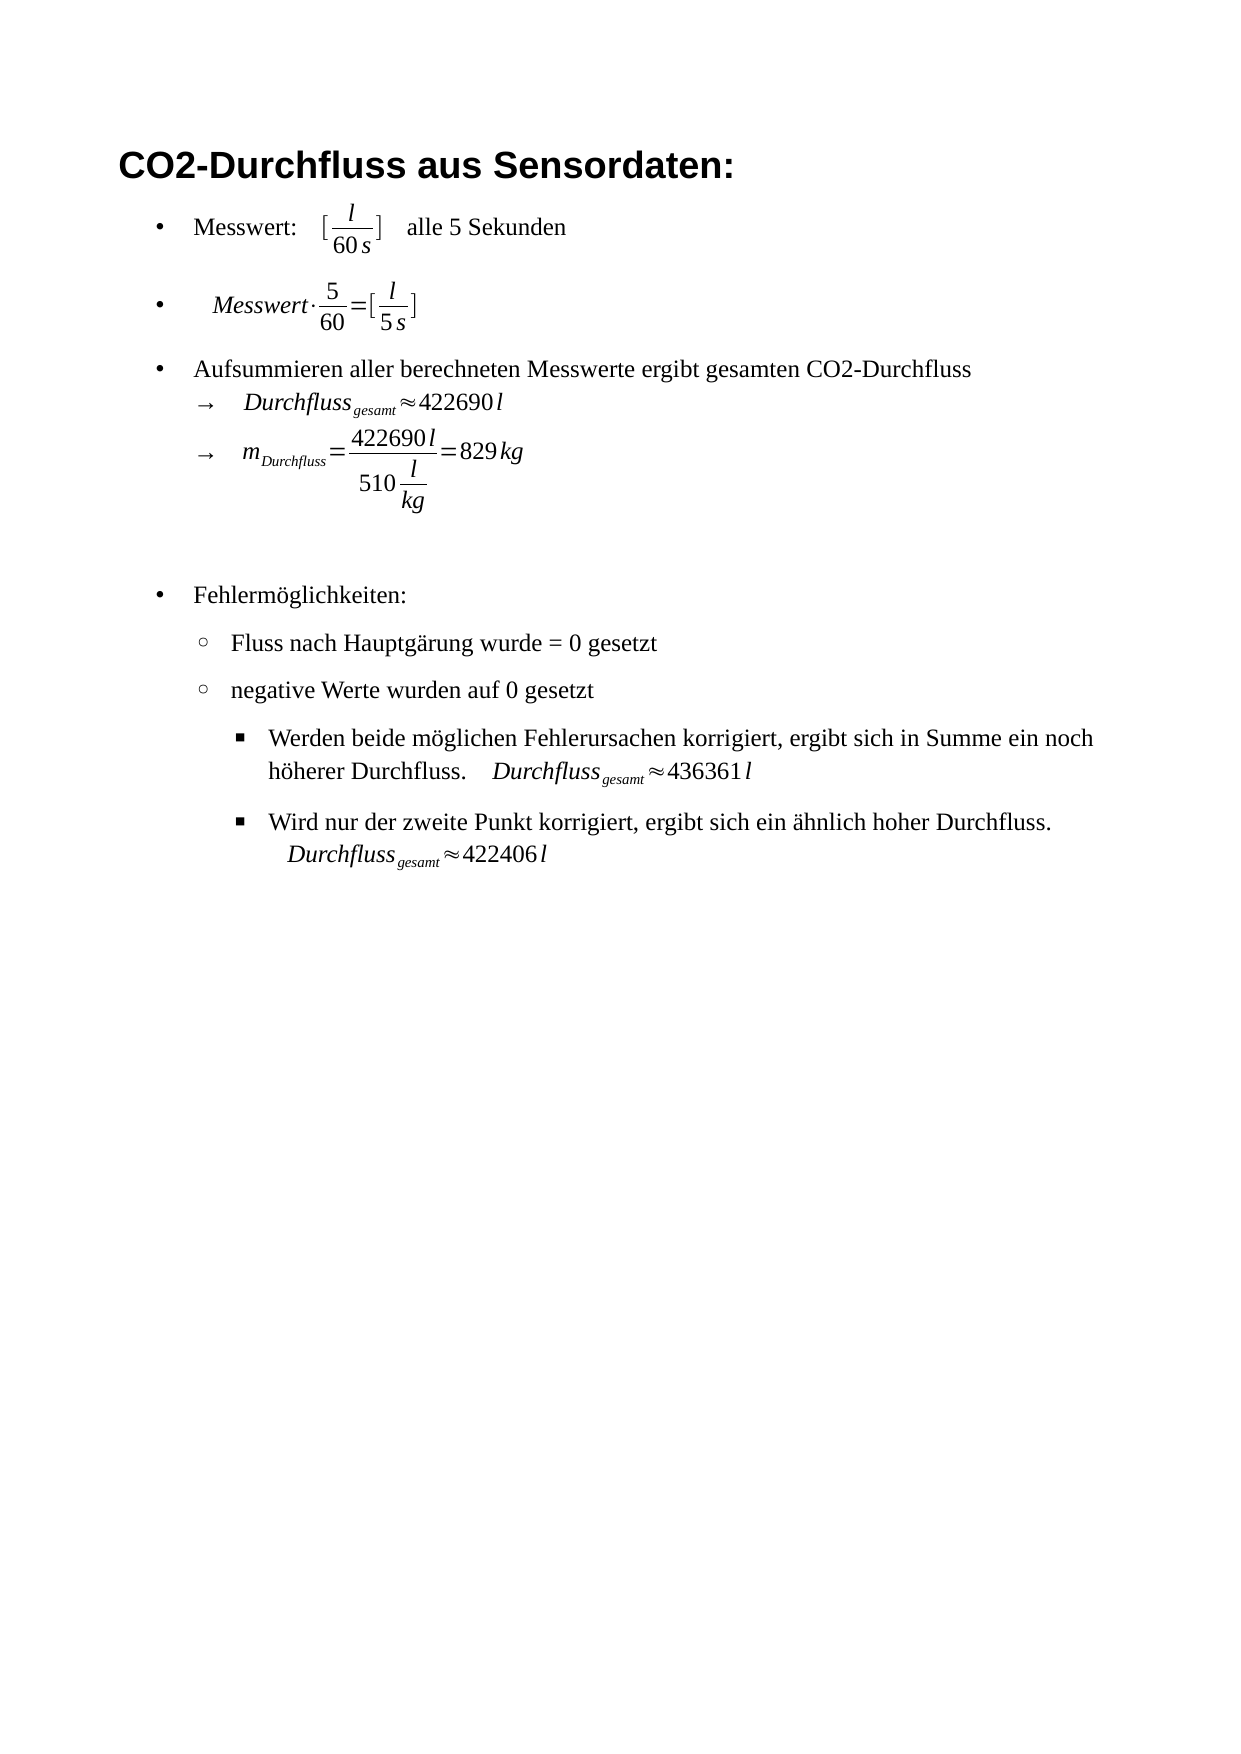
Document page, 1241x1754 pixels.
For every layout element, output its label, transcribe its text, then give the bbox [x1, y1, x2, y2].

list Fluss nach Hauptgärung wurde = 0 gesetzt [193, 628, 1122, 657]
list Fehlermöglichkeiten: [156, 580, 1122, 609]
list Aufsummieren aller berechneten Messwerte ergibt gesamten CO2-Durchfluss → → [156, 354, 1122, 514]
list Messwert: alle 5 Sekunden [156, 199, 1122, 258]
list negative Werte wurden auf 0 gesetzt [193, 676, 1122, 704]
subtitle CO2-Durchfluss aus Sensordaten: [118, 143, 1122, 187]
list Wird nur der zweite Punkt korrigiert, ergibt sich ein ähnlich hoher Durchfluss. [231, 807, 1122, 872]
list Werden beide möglichen Fehlerursachen korrigiert, ergibt sich in Summe ein noch höherer Durchfluss. [231, 723, 1122, 788]
